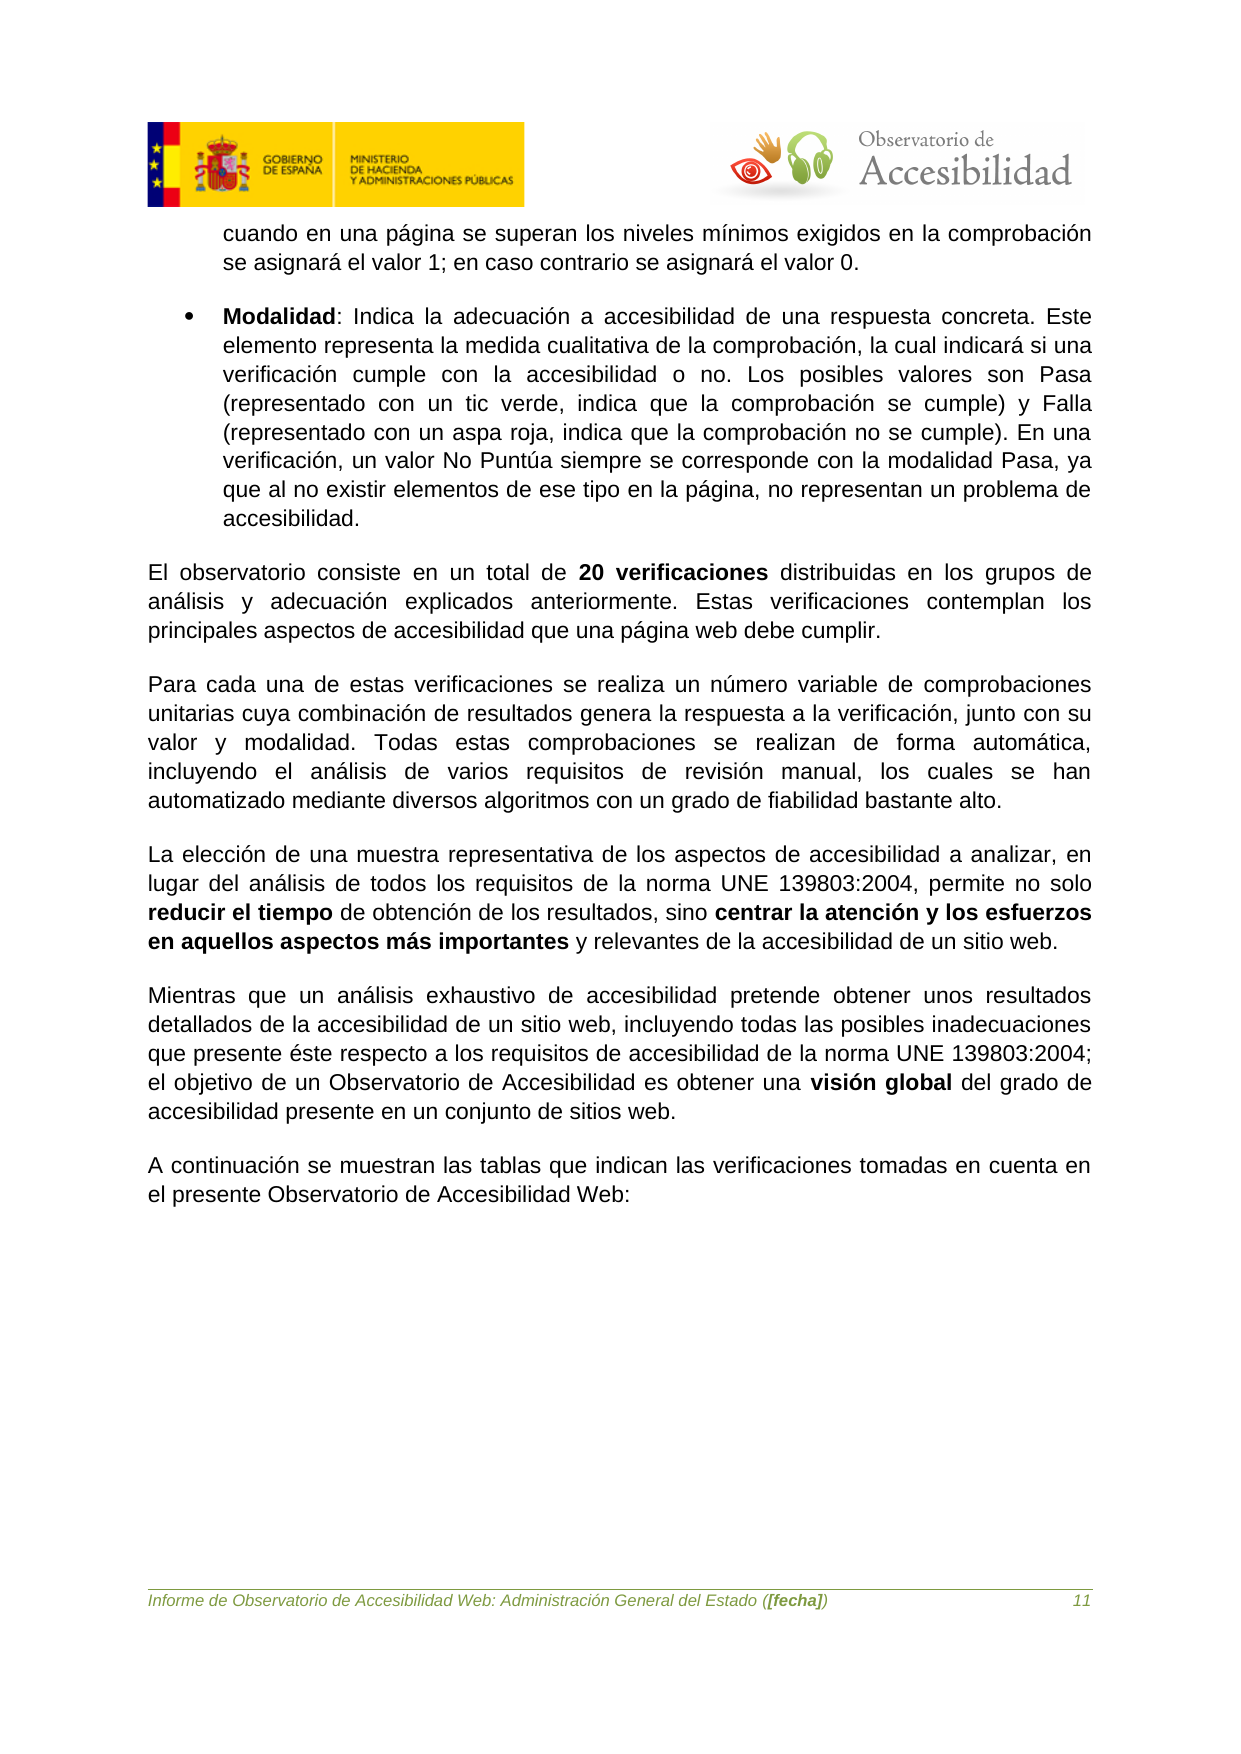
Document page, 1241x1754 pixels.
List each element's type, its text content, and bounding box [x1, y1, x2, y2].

list cuando en una página se superan los niveles mínimos exigidos en la comprobación se asignará el valor 1; en caso contrario se asignará el valor 0. [185, 220, 1092, 275]
text El observatorio consiste en un total de 20 verificaciones distribuidas en los grupos de análisis y adecuación explicados anteriormente. Estas verificaciones contemplan los principales aspectos de accesibilidad que una página web debe cumplir. [148, 559, 1092, 643]
text La elección de una muestra representativa de los aspectos de accesibilidad a analizar, en lugar del análisis de todos los requisitos de la norma UNE 139803:2004, permite no solo reducir el tiempo de obtención de los resultados, sino centrar la atención y los esfuerzos en aquellos aspectos más importantes y relevantes de la accesibilidad de un sitio web. [148, 841, 1092, 954]
text Para cada una de estas verificaciones se realiza un número variable de comprobaciones unitarias cuya combinación de resultados genera la respuesta a la verificación, junto con su valor y modalidad. Todas estas comprobaciones se realizan de forma automática, incluyendo el análisis de varios requisitos de revisión manual, los cuales se han automatizado mediante diversos algoritmos con un grado de fiabilidad bastante alto. [148, 671, 1092, 813]
picture [710, 122, 1086, 205]
text Mientras que un análisis exhaustivo de accesibilidad pretende obtener unos resultados detallados de la accesibilidad de un sitio web, incluyendo todas las posibles inadecuaciones que presente éste respecto a los requisitos de accesibilidad de la norma UNE 139803:2004; el objetivo de un Observatorio de Accesibilidad es obtener una visión global del grado de accesibilidad presente en un conjunto de sitios web. [148, 982, 1092, 1124]
list Modalidad: Indica la adecuación a accesibilidad de una respuesta concreta. Este elemento representa la medida cualitativa de la comprobación, la cual indicará si una verificación cumple con la accesibilidad o no. Los posibles valores son Pasa (representado con un tic verde, indica que la comprobación se cumple) y Falla (representado con un aspa roja, indica que la comprobación no se cumple). En una verificación, un valor No Puntúa siempre se corresponde con la modalidad Pasa, ya que al no existir elementos de ese tipo en la página, no representan un problema de accesibilidad. [185, 303, 1092, 532]
text A continuación se muestran las tablas que indican las verificaciones tomadas en cuenta en el presente Observatorio de Accesibilidad Web: [148, 1152, 1092, 1207]
picture [147, 122, 525, 207]
